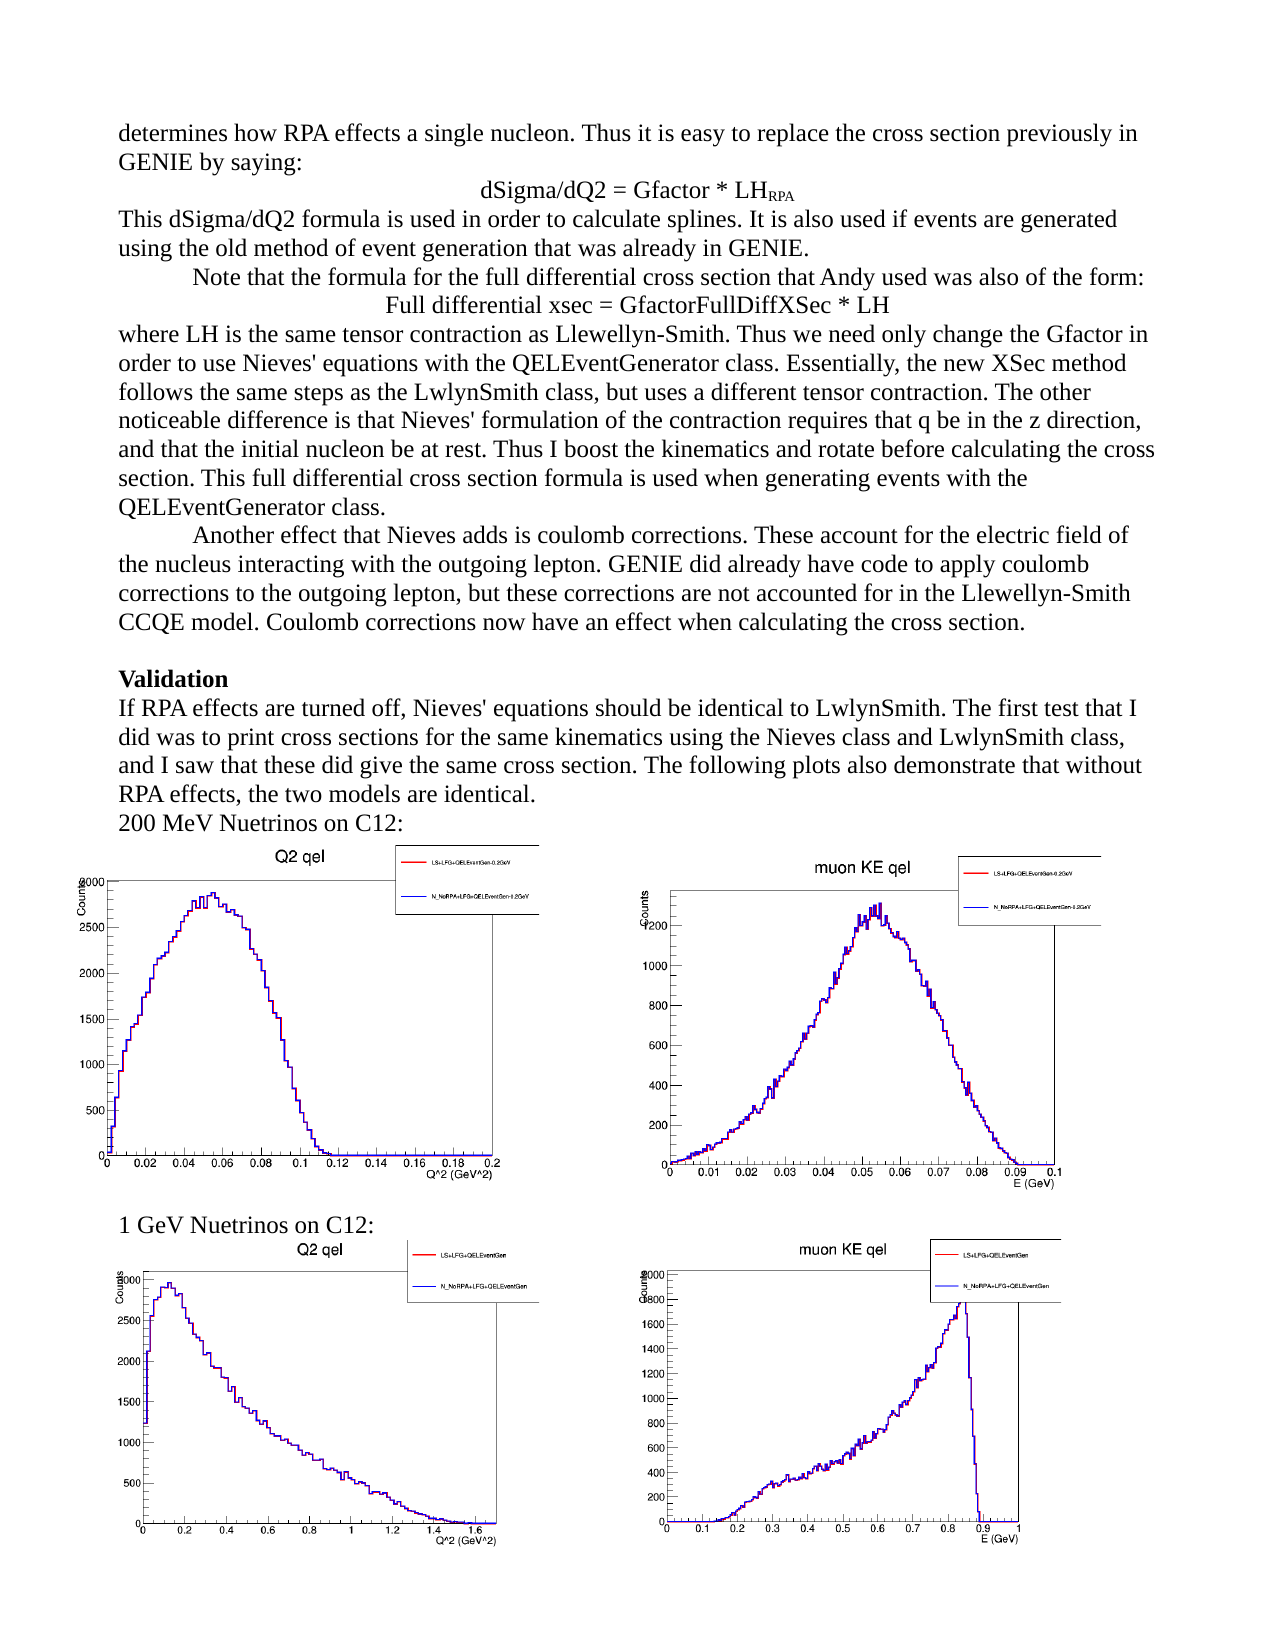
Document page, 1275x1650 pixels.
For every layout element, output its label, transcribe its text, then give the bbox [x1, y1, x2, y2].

text determines how RPA effects a single nucleon. Thus it is easy to replace the cross section previously in GENIE by saying: [118, 118, 1157, 176]
picture [59, 845, 540, 1190]
text where LH is the same tensor contraction as Llewellyn-Smith. Thus we need only change the Gfactor in order to use Nieves' equations with the QELEventGenerator class. Essentially, the new XSec method follows the same steps as the LwlynSmith class, but uses a different tensor contraction. The other noticeable difference is that Nieves' formulation of the contraction requires that q be in the z direction, and that the initial nucleon be at rest. Thus I boost the kinematics and rotate before calculating the cross section. This full differential cross section formula is used when generating events with the QELEventGenerator class. [118, 319, 1157, 521]
text Full differential xsec = GfactorFullDiffXSec * LH [118, 291, 1157, 319]
text 200 MeV Nuetrinos on C12: [118, 808, 1157, 837]
picture [622, 856, 1102, 1199]
text Validation [118, 664, 1157, 693]
text Another effect that Nieves adds is coulomb corrections. These account for the electric field of the nucleus interacting with the outgoing lepton. GENIE did already have code to apply coulomb corrections to the outgoing lepton, but these corrections are not accounted for in the Llewellyn-Smith CCQE model. Coulomb corrections now have an effect when calculating the cross section. [118, 521, 1157, 636]
picture [99, 1240, 540, 1555]
text If RPA effects are turned off, Nieves' equations should be identical to LwlynSmith. The first test that I did was to print cross sections for the same kinematics using the Nieves class and LwlynSmith class, and I saw that these did give the same cross section. The following plots also demonstrate that without RPA effects, the two models are identical. [118, 693, 1157, 808]
text 1 GeV Nuetrinos on C12: [118, 1211, 1157, 1239]
picture [623, 1239, 1062, 1553]
text dSigma/dQ2 = Gfactor * LHRPA [118, 176, 1157, 204]
text This dSigma/dQ2 formula is used in order to calculate splines. It is also used if events are generated using the old method of event generation that was already in GENIE. [118, 204, 1157, 262]
text Note that the formula for the full differential cross section that Andy used was also of the form: [118, 262, 1157, 291]
